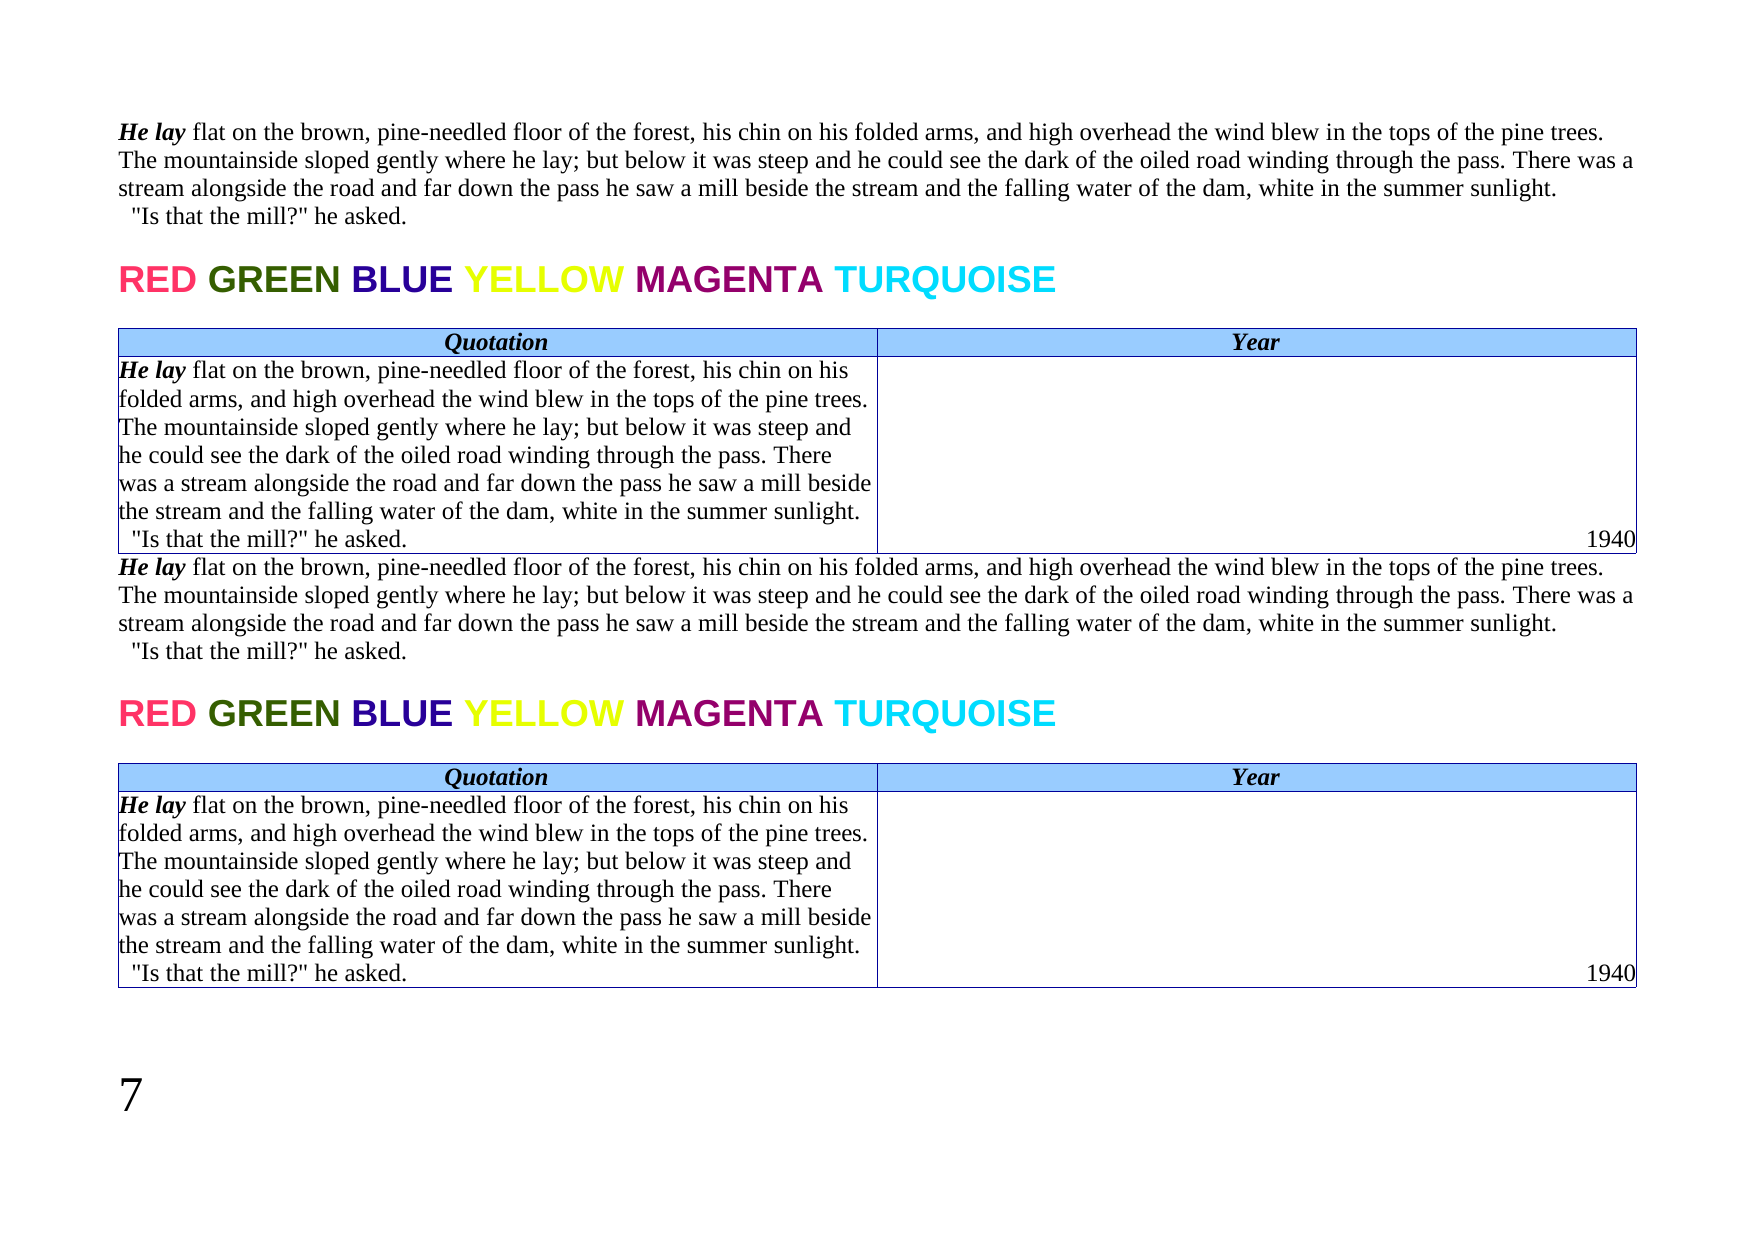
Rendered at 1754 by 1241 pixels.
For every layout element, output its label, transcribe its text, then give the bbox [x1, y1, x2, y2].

table_cell 1940 [878, 792, 1636, 987]
text RED GREEN BLUE YELLOW MAGENTA TURQUOISE [118, 258, 1636, 300]
table_header Quotation [119, 329, 877, 356]
table_cell He lay flat on the brown, pine-needled floor of the forest, his chin on his folded arms, and high overhead the wind blew in the tops of the pine trees. The mountainside sloped gently where he lay; but below it was steep and he could see the dark of the oiled road winding through the pass. There was a stream alongside the road and far down the pass he saw a mill beside the stream and the falling water of the dam, white in the summer sunlight. "Is that the mill?" he asked. [119, 792, 877, 987]
text He lay flat on the brown, pine-needled floor of the forest, his chin on his folded arms, and high overhead the wind blew in the tops of the pine trees. The mountainside sloped gently where he lay; but below it was steep and he could see the dark of the oiled road winding through the pass. There was a stream alongside the road and far down the pass he saw a mill beside the stream and the falling water of the dam, white in the summer sunlight. "Is that the mill?" he asked. [118, 118, 1636, 230]
text RED GREEN BLUE YELLOW MAGENTA TURQUOISE [118, 693, 1636, 735]
table_cell He lay flat on the brown, pine-needled floor of the forest, his chin on his folded arms, and high overhead the wind blew in the tops of the pine trees. The mountainside sloped gently where he lay; but below it was steep and he could see the dark of the oiled road winding through the pass. There was a stream alongside the road and far down the pass he saw a mill beside the stream and the falling water of the dam, white in the summer sunlight. "Is that the mill?" he asked. [119, 357, 877, 553]
table_header Year [878, 764, 1636, 791]
text He lay flat on the brown, pine-needled floor of the forest, his chin on his folded arms, and high overhead the wind blew in the tops of the pine trees. The mountainside sloped gently where he lay; but below it was steep and he could see the dark of the oiled road winding through the pass. There was a stream alongside the road and far down the pass he saw a mill beside the stream and the falling water of the dam, white in the summer sunlight. "Is that the mill?" he asked. [118, 554, 1636, 665]
table_header Year [878, 329, 1636, 356]
table_cell 1940 [878, 357, 1636, 553]
table_header Quotation [119, 764, 877, 791]
